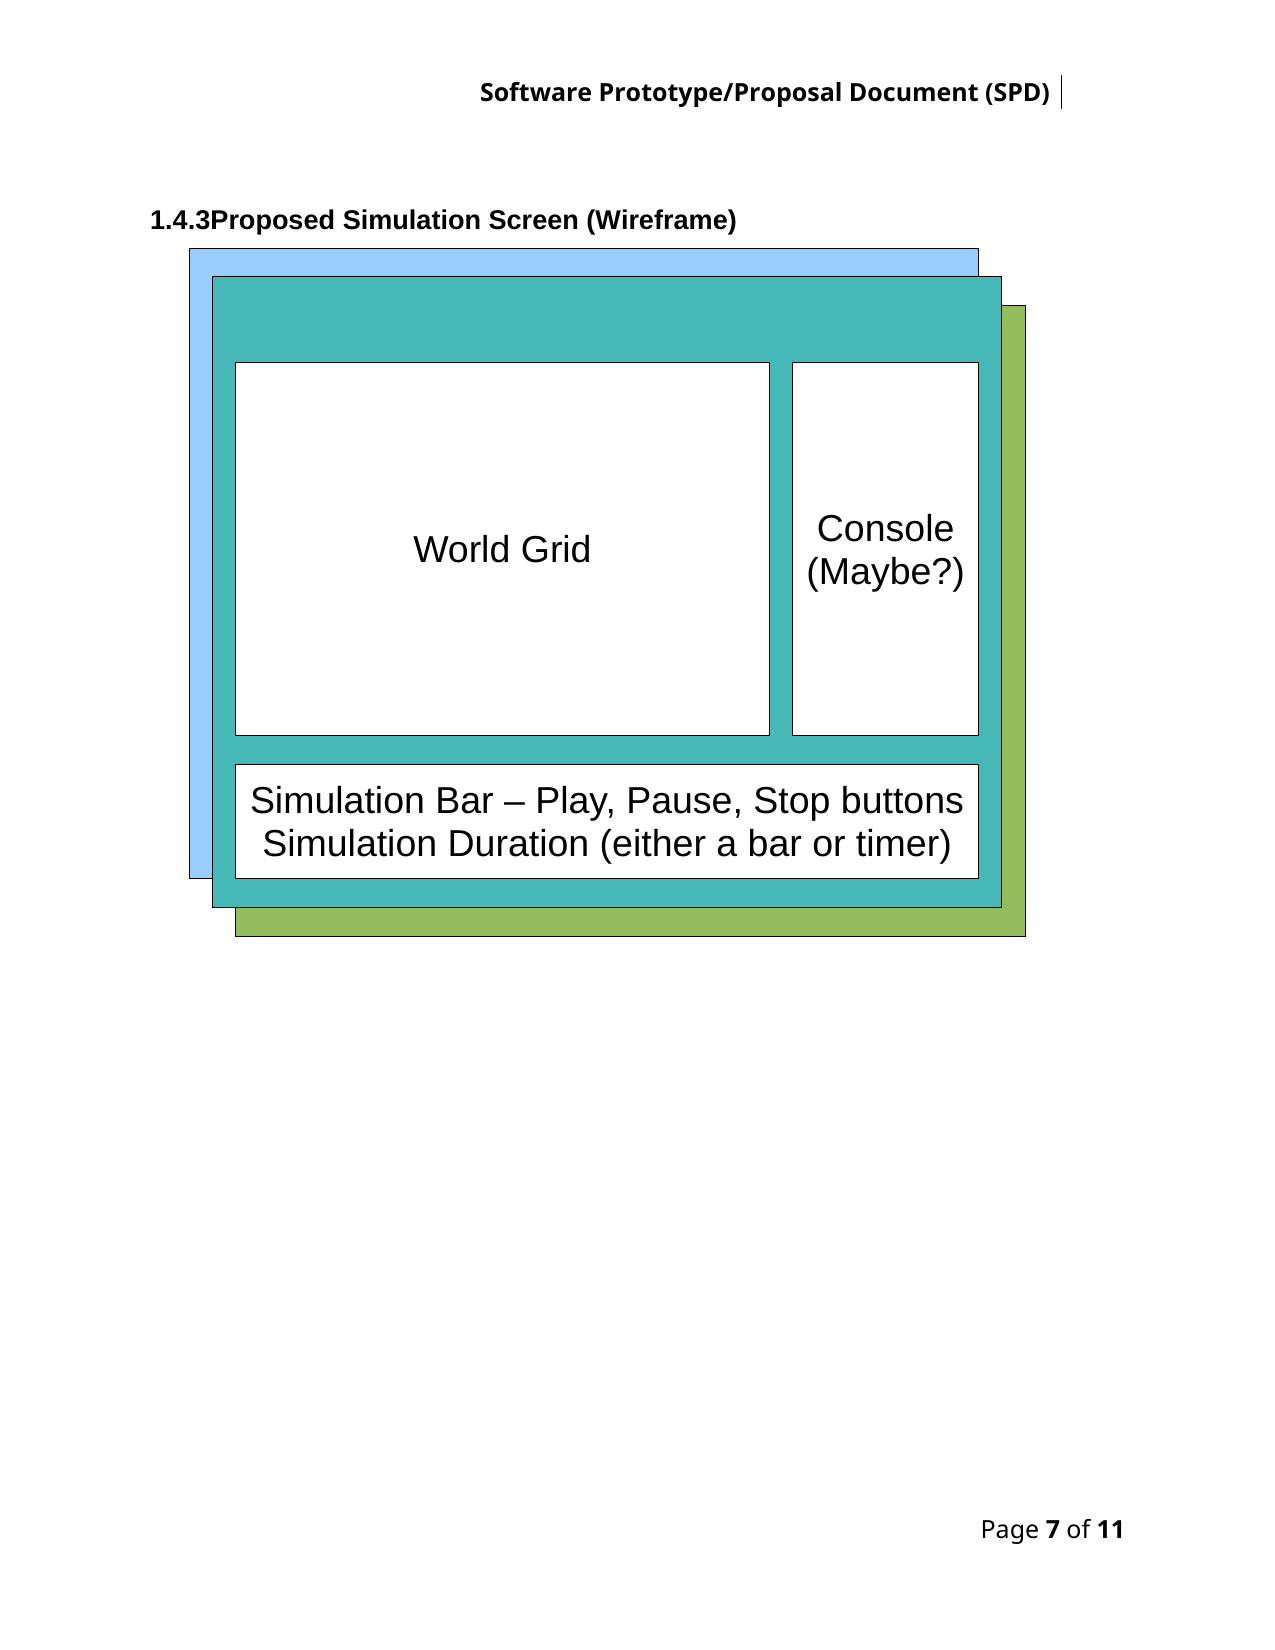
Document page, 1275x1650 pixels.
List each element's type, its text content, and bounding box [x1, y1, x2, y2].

subtitle Proposed Simulation Screen (Wireframe) [150, 204, 1125, 235]
